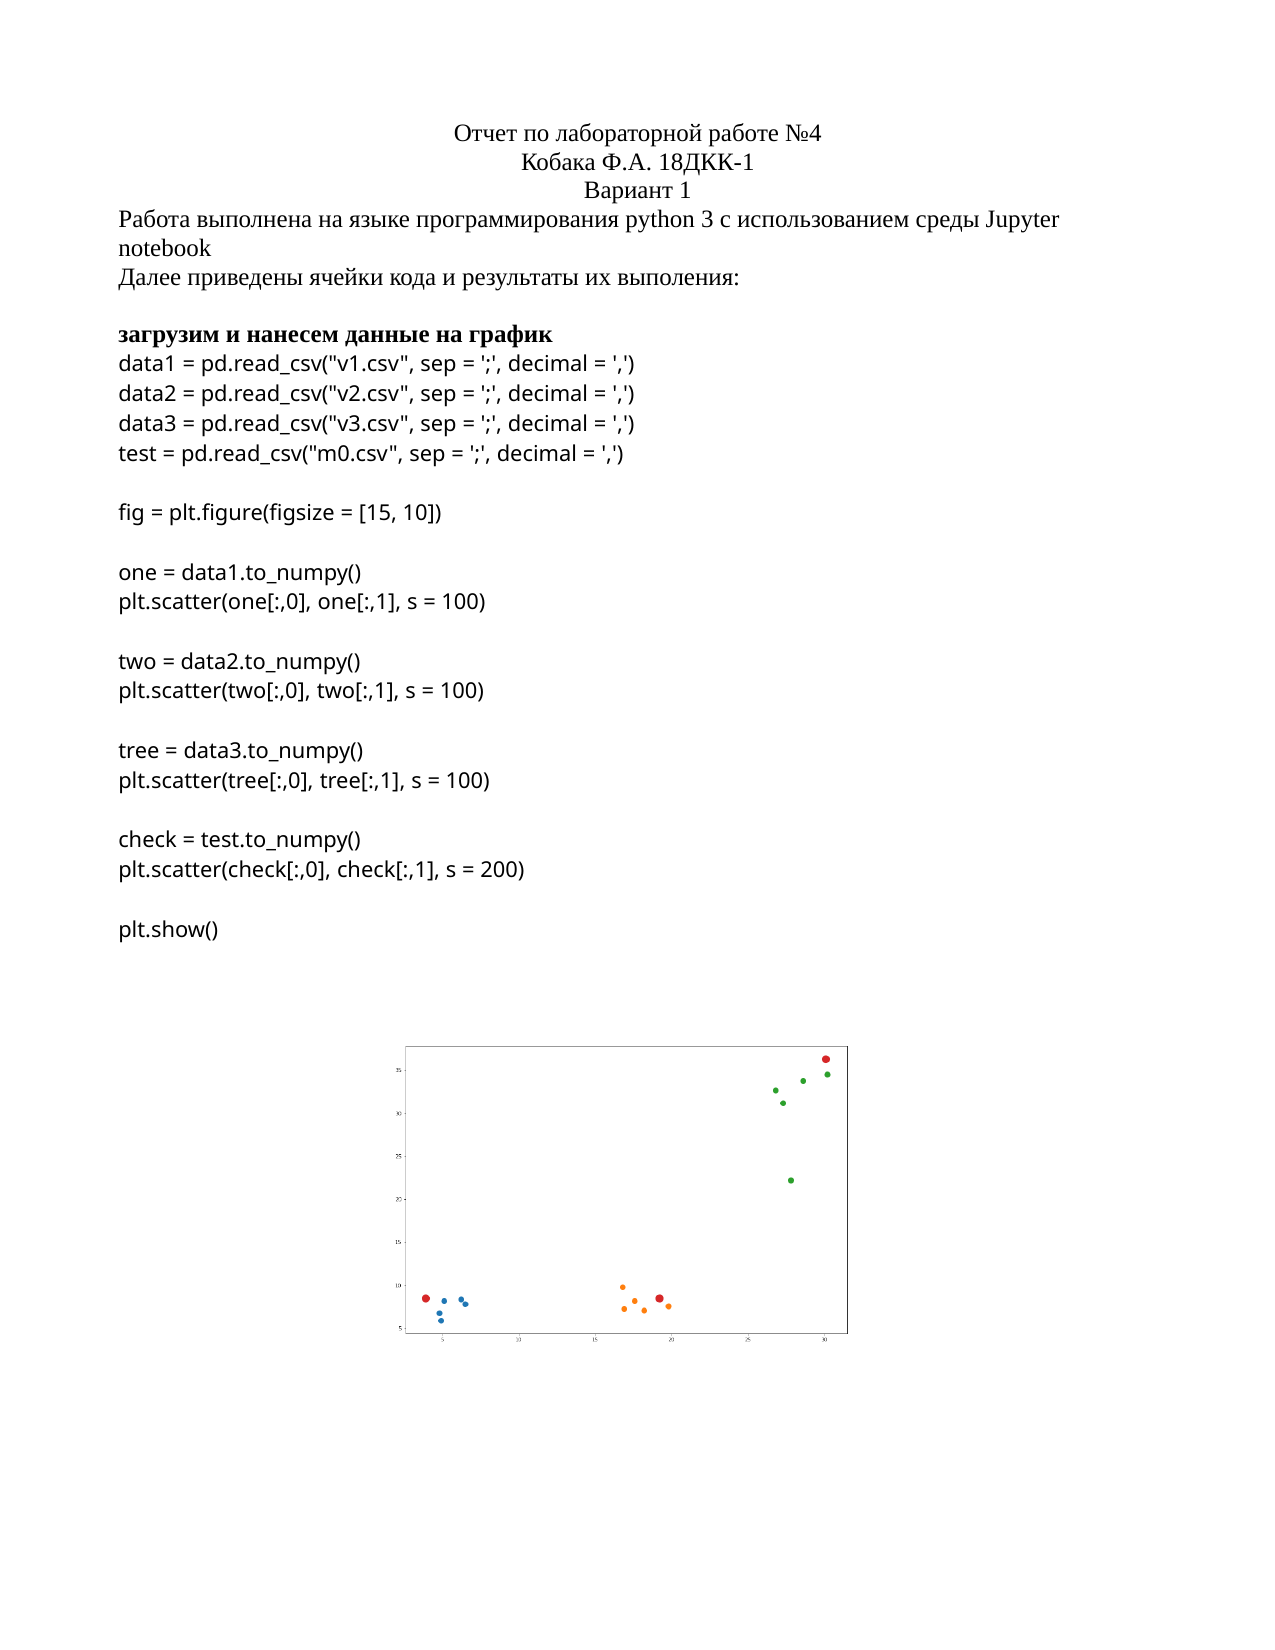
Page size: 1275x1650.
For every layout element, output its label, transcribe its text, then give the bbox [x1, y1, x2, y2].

text загрузим и нанесем данные на график [118, 319, 1157, 348]
text Отчет по лабораторной работе №4 [118, 118, 1157, 147]
text tree = data3.to_numpy() [118, 735, 1157, 765]
text plt.show() [118, 914, 1157, 943]
text one = data1.to_numpy() [118, 556, 1157, 586]
text fig = plt.figure(figsize = [15, 10]) [118, 497, 1157, 527]
text data3 = pd.read_csv("v3.csv", sep = ';', decimal = ',') [118, 408, 1157, 437]
text test = pd.read_csv("m0.csv", sep = ';', decimal = ',') [118, 437, 1157, 467]
text plt.scatter(one[:,0], one[:,1], s = 100) [118, 586, 1157, 616]
text Вариант 1 [118, 176, 1157, 204]
text Далее приведены ячейки кода и результаты их выполения: [118, 262, 1157, 291]
text plt.scatter(tree[:,0], tree[:,1], s = 100) [118, 765, 1157, 794]
text Кобака Ф.А. 18ДКК-1 [118, 147, 1157, 176]
text data2 = pd.read_csv("v2.csv", sep = ';', decimal = ',') [118, 378, 1157, 408]
text plt.scatter(check[:,0], check[:,1], s = 200) [118, 854, 1157, 884]
text check = test.to_numpy() [118, 824, 1157, 854]
picture [334, 1000, 904, 1381]
text plt.scatter(two[:,0], two[:,1], s = 100) [118, 676, 1157, 705]
text two = data2.to_numpy() [118, 646, 1157, 676]
text Работа выполнена на языке программирования python 3 с использованием среды Jupyter notebook [118, 204, 1157, 262]
text data1 = pd.read_csv("v1.csv", sep = ';', decimal = ',') [118, 348, 1157, 378]
